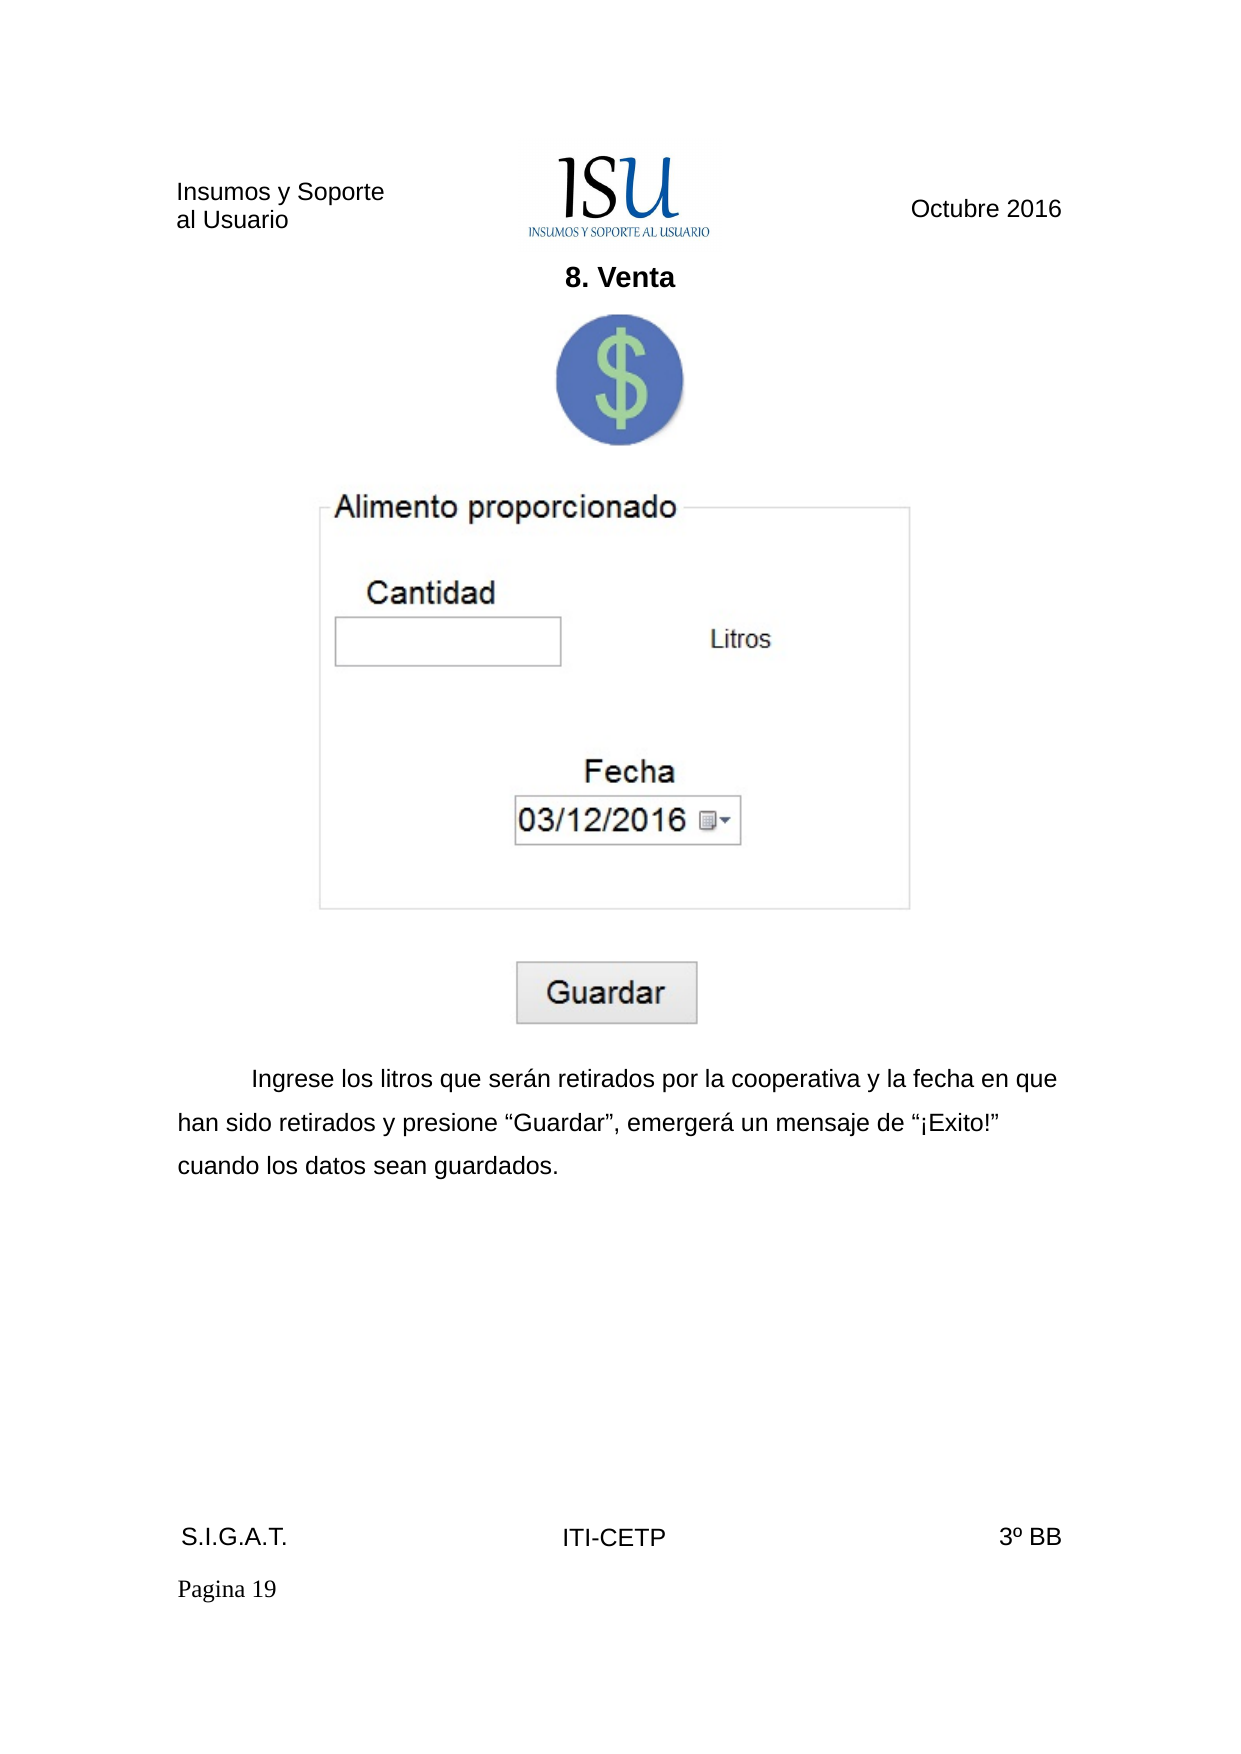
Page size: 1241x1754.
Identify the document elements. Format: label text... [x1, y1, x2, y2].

text Ingrese los litros que serán retirados por la cooperativa y la fecha en que han sido retirados y presione “Guardar”, emergerá un mensaje de “¡Exito!” cuando los datos sean guardados. [177, 461, 1063, 1179]
picture [285, 461, 956, 1051]
picture [517, 138, 723, 252]
text 8. Venta [177, 260, 1063, 293]
